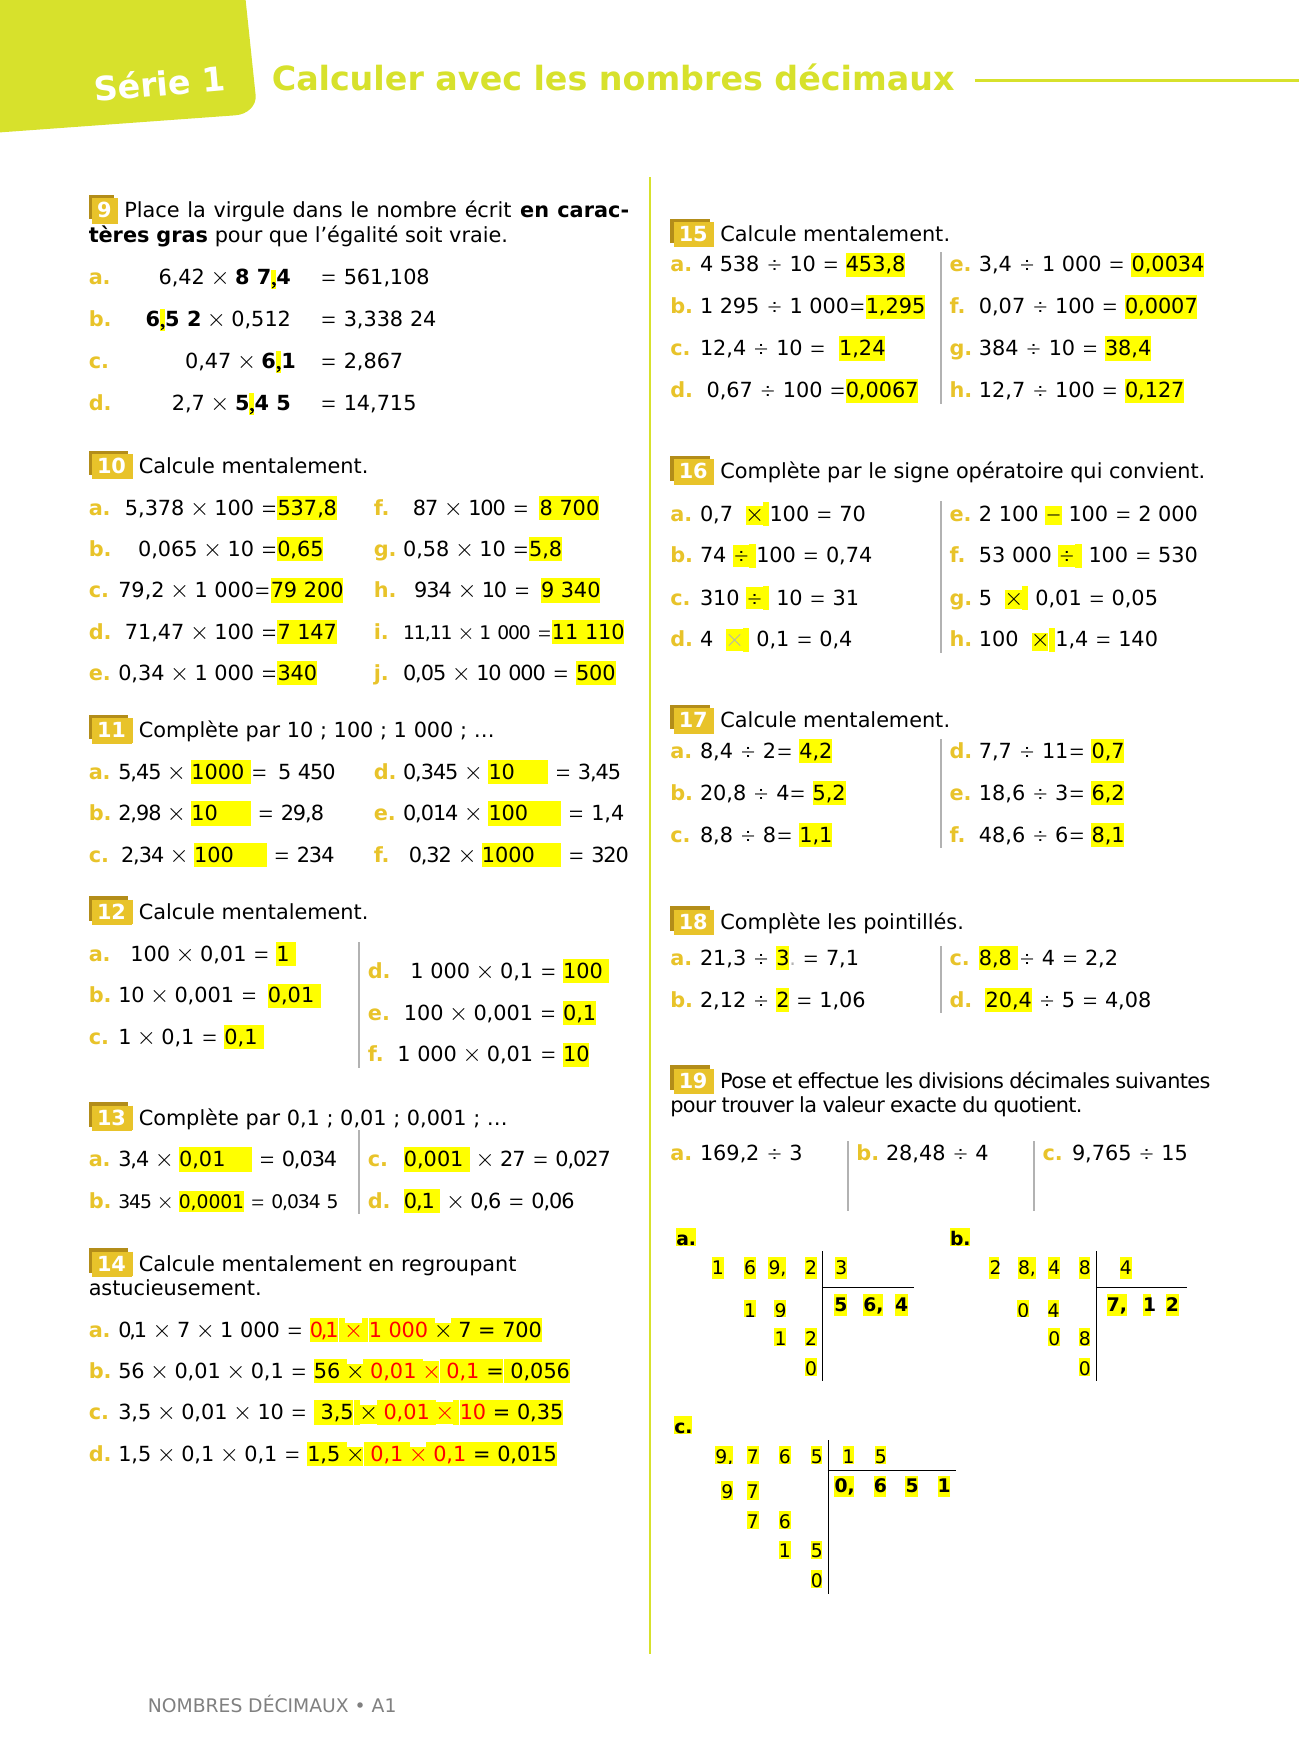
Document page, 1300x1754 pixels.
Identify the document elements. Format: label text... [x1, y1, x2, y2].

table_cell 2 [984, 1251, 1005, 1287]
subtitle Calcule mentalement. [670, 218, 1211, 247]
table_cell 2 [1157, 1288, 1187, 1322]
table_header [1137, 1222, 1157, 1251]
list 10 × 0,001 = 0,01 [88, 966, 350, 1008]
table_cell 1 [761, 1322, 792, 1352]
list 2,12  2 = 1,06 [670, 988, 932, 1012]
table_cell [669, 1564, 709, 1594]
list 0,345 × 10 = 3,45 [373, 743, 629, 784]
table_cell [860, 1564, 892, 1594]
list 384  10 = 38,4 [1151, 336, 1211, 361]
table_cell 5 [860, 1440, 892, 1470]
list 20,8  4= 5,2 [670, 781, 932, 805]
table_cell [944, 1251, 984, 1287]
table_cell [669, 1440, 709, 1470]
list 56 × 0,01 × 0,1 = 56 × 0,01 × 0,1 = 0,056 [88, 1342, 629, 1383]
table_header [761, 1222, 792, 1251]
table_cell [924, 1505, 956, 1535]
table_cell 7 [739, 1440, 764, 1470]
subtitle Complète par 0,1 ; 0,01 ; 0,001 ; … [128, 1102, 629, 1130]
table_cell 6, [853, 1288, 889, 1322]
table_cell [892, 1535, 924, 1564]
list 7,7  11= 0,7 [949, 739, 1211, 763]
list 8,8  4 = 2,2 [949, 946, 1211, 970]
list 71,47 × 100 =7 147 [88, 603, 344, 644]
list 2,7 × 5,4 5  14,715 [88, 391, 629, 415]
table_cell 8 [1066, 1322, 1096, 1352]
list 12,4  10 = 1,24 [670, 336, 932, 361]
table_cell 7 [739, 1470, 764, 1505]
table_cell 0 [1066, 1352, 1096, 1381]
table_cell [984, 1287, 1005, 1322]
table_cell [829, 1505, 860, 1535]
table_cell [796, 1505, 828, 1535]
table_cell [739, 1564, 764, 1594]
list 2,34 × 100 = 234 [88, 826, 344, 867]
table_cell [823, 1322, 853, 1352]
table_cell [731, 1322, 761, 1352]
table_cell [669, 1470, 709, 1505]
list 6,5 2 × 0,512  3,338 24 [88, 307, 629, 331]
table_header c. [669, 1411, 709, 1440]
list 0,32 × 1000 = 320 [373, 826, 629, 867]
table_cell [709, 1505, 739, 1535]
list 3,5 × 0,01 × 10 = 3,5 × 0,01 × 10 = 0,35 [88, 1383, 629, 1425]
list 100 × 0,01 = 1 [88, 942, 350, 966]
table_cell [709, 1535, 739, 1564]
list 0,67  100 =0,0067 [670, 378, 932, 403]
list 310  10 = 31 [670, 586, 932, 610]
table_cell 4 [889, 1288, 913, 1322]
list 79,2 × 1 000=79 200 [88, 561, 344, 603]
list 28,48  4 [856, 1141, 1024, 1166]
table_cell [892, 1505, 924, 1535]
table_header [828, 1411, 860, 1440]
list 0,1 × 0,6 = 0,06 [368, 1172, 629, 1213]
table_cell [669, 1505, 709, 1535]
list 4 538  10 = 453,8 [670, 252, 932, 277]
list 11,11 × 1 000 =11 110 [373, 603, 629, 644]
table_cell 3 [823, 1251, 853, 1287]
list 5,45 × 1000 = 5 450 [88, 743, 344, 784]
table_cell [889, 1322, 913, 1352]
table_cell 0 [1041, 1322, 1066, 1352]
list 0,05 × 10 000 = 500 [373, 644, 629, 685]
subtitle Calcule mentalement en regroupant astucieusement. [88, 1248, 629, 1301]
table_cell 7, [1097, 1288, 1137, 1322]
table_cell [1066, 1287, 1096, 1322]
table_header [914, 1222, 944, 1251]
list 5 × 0,01 = 0,05 [949, 586, 1211, 610]
table_header [924, 1411, 956, 1440]
table_cell [1157, 1352, 1187, 1381]
table_cell [853, 1352, 889, 1381]
table_cell 1 [731, 1287, 761, 1322]
table_cell [739, 1535, 764, 1564]
table_cell 1 [706, 1251, 731, 1287]
subtitle Complète les pointillés. [710, 906, 1211, 934]
table_header a. [670, 1222, 706, 1251]
table_cell [823, 1352, 853, 1381]
table_cell [984, 1352, 1005, 1381]
list 0,014 × 100 = 1,4 [373, 784, 629, 826]
table_cell 4 [1097, 1251, 1137, 1287]
list 9,765  15 [1042, 1141, 1211, 1166]
table_header [1066, 1222, 1096, 1251]
table_cell 6 [764, 1440, 796, 1470]
list 8,8  8= 1,1 [670, 823, 932, 847]
list 2,98 × 10 = 29,8 [88, 784, 344, 826]
table_cell 5 [796, 1440, 828, 1470]
table_cell [892, 1440, 924, 1470]
list 1 000 × 0,1 = 100 [368, 942, 629, 983]
list 53 000  100 = 530 [949, 543, 1211, 568]
table_header [731, 1222, 761, 1251]
table_cell [892, 1564, 924, 1594]
table_cell [1137, 1352, 1157, 1381]
list 4 × 0,1 = 0,4 [670, 627, 932, 652]
table_cell 2 [792, 1251, 822, 1287]
table_header [892, 1411, 924, 1440]
list 48,6  6= 8,1 [949, 823, 1211, 847]
table_cell [829, 1535, 860, 1564]
list 5,378 × 100 =537,8 [88, 478, 344, 520]
table_cell [706, 1322, 731, 1352]
table_cell [670, 1251, 706, 1287]
list 12,7  100 = 0,127 [949, 378, 1211, 403]
table_cell [860, 1535, 892, 1564]
table_cell [1137, 1322, 1157, 1352]
table_cell 6 [731, 1251, 761, 1287]
table_cell [1097, 1352, 1137, 1381]
list 87 × 100 = 8 700 [373, 478, 629, 520]
list 20,4  5 = 4,08 [949, 988, 1211, 1012]
table_cell 6 [764, 1505, 796, 1535]
table_header [1157, 1222, 1187, 1251]
subtitle Calcule mentalement. [128, 896, 629, 924]
table_cell [914, 1322, 944, 1352]
table_cell [1041, 1352, 1066, 1381]
table_header [1005, 1222, 1041, 1251]
table_header [796, 1411, 828, 1440]
table_cell [914, 1287, 944, 1322]
list 0,34 × 1 000 =340 [88, 644, 344, 685]
list 0,07  100 = 0,0007 [949, 294, 1211, 319]
table_cell 0, [829, 1471, 860, 1505]
table_header [706, 1222, 731, 1251]
table_cell [1157, 1322, 1187, 1352]
table_cell [764, 1564, 796, 1594]
subtitle Complète par le signe opératoire qui convient. [710, 456, 1211, 484]
table_cell [889, 1251, 913, 1287]
table_header [764, 1411, 796, 1440]
subtitle Calcule mentalement. [710, 705, 1211, 733]
list 0,47 × 6,1  2,867 [88, 349, 629, 373]
table_cell [944, 1287, 984, 1322]
table_cell [924, 1535, 956, 1564]
list 384  10 = 38,4 [949, 336, 1105, 361]
table_cell [1005, 1322, 1041, 1352]
table_cell 9, [761, 1251, 792, 1287]
table_cell [706, 1287, 731, 1322]
table_cell 1 [1137, 1288, 1157, 1322]
table_cell [1097, 1322, 1137, 1352]
table_cell [670, 1352, 706, 1381]
table_cell 9 [761, 1287, 792, 1322]
table_cell [829, 1564, 860, 1594]
table_cell 6 [860, 1471, 892, 1505]
table_cell 5 [796, 1535, 828, 1564]
table_cell 0 [796, 1564, 828, 1594]
list 6,42 × 8 7,4  561,108 [88, 265, 629, 289]
table_cell [792, 1287, 822, 1322]
table_cell 9, [709, 1440, 739, 1470]
list 345 × 0,0001 = 0,034 5 [88, 1172, 350, 1213]
list 1 000 × 0,01 = 10 [368, 1042, 629, 1067]
table_cell [1005, 1352, 1041, 1381]
list 0,1 × 7 × 1 000 = 0,1 × 1 000 × 7 = 700 [88, 1301, 629, 1342]
table_cell 8 [1066, 1251, 1096, 1287]
table_cell 4 [1041, 1251, 1066, 1287]
table_header [822, 1222, 853, 1251]
table_header [889, 1222, 913, 1251]
list 8,4  2= 4,2 [670, 739, 932, 763]
list 74  100 = 0,74 [670, 543, 932, 568]
table_cell [709, 1564, 739, 1594]
table_cell [1137, 1251, 1157, 1287]
table_cell 9 [709, 1470, 739, 1505]
list 0,7 × 100 = 70 [670, 502, 932, 526]
table_cell [944, 1322, 984, 1352]
list 0,58 × 10 =5,8 [373, 520, 629, 561]
table_cell [924, 1564, 956, 1594]
subtitle Calcule mentalement. [128, 451, 629, 478]
table_cell [889, 1352, 913, 1381]
table_cell [670, 1287, 706, 1322]
table_header [984, 1222, 1005, 1251]
list 1 295  1 000=1,295 [670, 294, 932, 319]
table_cell [731, 1352, 761, 1381]
list 169,2  3 [670, 1141, 838, 1166]
table_cell 5 [892, 1471, 924, 1505]
table_cell 4 [1041, 1287, 1066, 1322]
subtitle Pose et effectue les divisions décimales suivantes pour trouver la valeur exacte du quotient. [670, 1065, 1211, 1118]
table_cell [944, 1352, 984, 1381]
table_header [709, 1411, 739, 1440]
list 3,4 × 0,01 = 0,034 [88, 1130, 350, 1172]
table_cell 1 [924, 1471, 956, 1505]
list 2 100 − 100 = 2 000 [949, 502, 1211, 526]
table_cell [860, 1505, 892, 1535]
table_cell [669, 1535, 709, 1564]
table_cell [796, 1470, 828, 1505]
list 3,4  1 000 = 0,0034 [949, 252, 1211, 277]
table_cell [853, 1322, 889, 1352]
table_cell [670, 1322, 706, 1352]
table_cell [914, 1352, 944, 1381]
list 100 × 0,001 = 0,1 [368, 983, 629, 1025]
table_cell [914, 1251, 944, 1287]
table_cell 7 [739, 1505, 764, 1535]
table_cell [706, 1352, 731, 1381]
table_cell 2 [792, 1322, 822, 1352]
table_cell [764, 1470, 796, 1505]
table_cell [853, 1251, 889, 1287]
table_header [739, 1411, 764, 1440]
table_cell 0 [792, 1352, 822, 1381]
list 1,5 × 0,1 × 0,1 = 1,5 × 0,1 × 0,1 = 0,015 [88, 1425, 629, 1466]
list 1 × 0,1 = 0,1 [88, 1008, 350, 1049]
table_cell [984, 1322, 1005, 1352]
table_header [853, 1222, 889, 1251]
subtitle Place la virgule dans le nombre écrit en carac­tères gras pour que l’égalité soit vraie. [88, 195, 629, 247]
list 21,3  3. = 7,1 [670, 946, 932, 970]
table_cell 1 [829, 1440, 860, 1470]
table_cell [761, 1352, 792, 1381]
list 18,6  3= 6,2 [949, 781, 1211, 805]
table_cell 0 [1005, 1287, 1041, 1322]
list 0,001 × 27 = 0,027 [368, 1130, 629, 1172]
table_header [1096, 1222, 1137, 1251]
table_header b. [944, 1222, 984, 1251]
table_header [792, 1222, 822, 1251]
subtitle Complète par 10 ; 100 ; 1 000 ; … [128, 715, 629, 743]
table_cell [924, 1440, 956, 1470]
table_cell 5 [823, 1288, 853, 1322]
table_header [1041, 1222, 1066, 1251]
list 0,065 × 10 =0,65 [88, 520, 344, 561]
table_header [860, 1411, 892, 1440]
list 934 × 10 = 9 340 [373, 561, 629, 603]
table_cell 8, [1005, 1251, 1041, 1287]
table_cell [1157, 1251, 1187, 1287]
list 100 × 1,4 = 140 [949, 627, 1211, 652]
table_cell 1 [764, 1535, 796, 1564]
